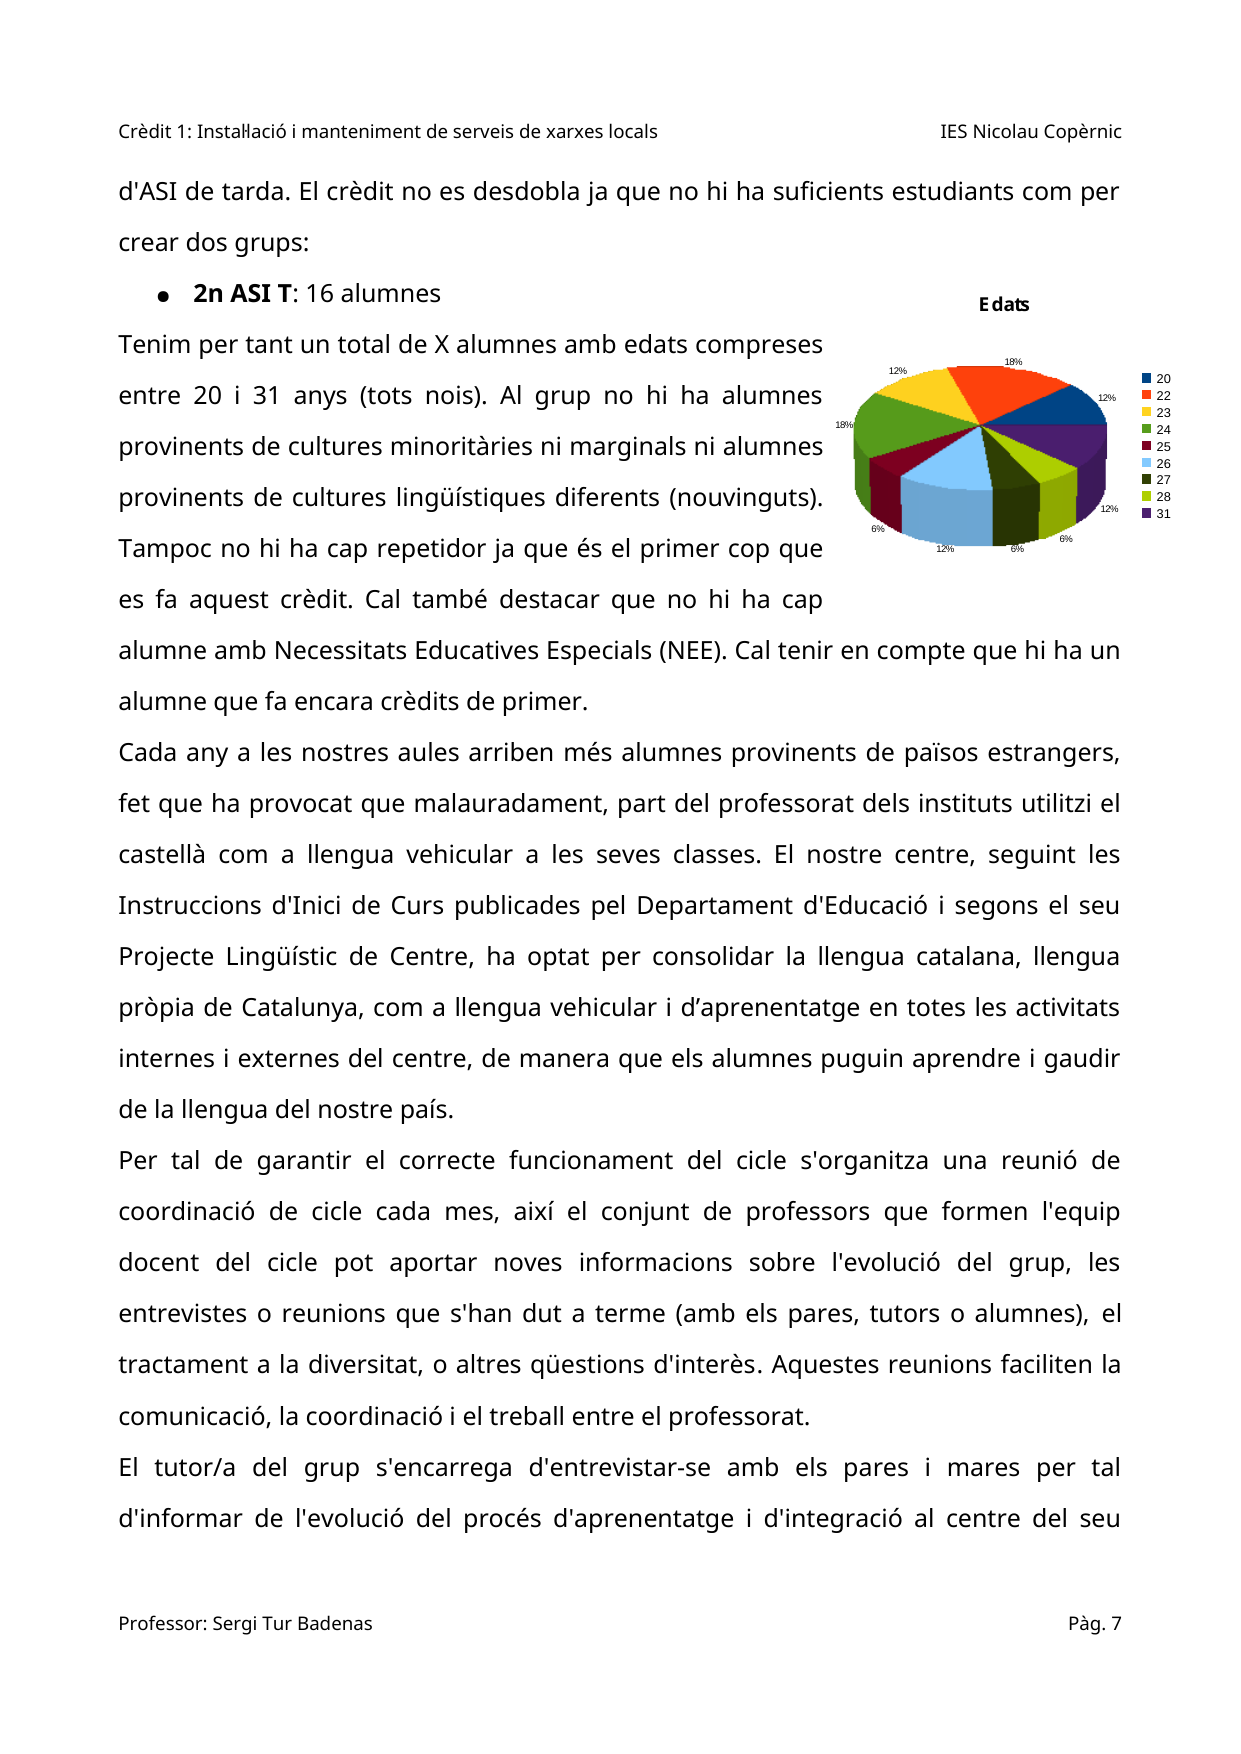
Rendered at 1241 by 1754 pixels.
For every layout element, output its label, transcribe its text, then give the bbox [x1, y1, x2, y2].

text d'ASI de tarda. El crèdit no es desdobla ja que no hi ha suficients estudiants com per crear dos grups: [118, 173, 1122, 258]
text Per tal de garantir el correcte funcionament del cicle s'organitza una reunió de coordinació de cicle cada mes, així el conjunt de professors que formen l'equip docent del cicle pot aportar noves informacions sobre l'evolució del grup, les entrevistes o reunions que s'han dut a terme (amb els pares, tutors o alumnes), el tractament a la diversitat, o altres qüestions d'interès. Aquestes reunions faciliten la comunicació, la coordinació i el treball entre el professorat. [118, 1143, 1122, 1432]
text Tenim per tant un total de X alumnes amb edats compreses entre 20 i 31 anys (tots nois). Al grup no hi ha alumnes provinents de cultures minoritàries ni marginals ni alumnes provinents de cultures lingüístiques diferents (nouvinguts). Tampoc no hi ha cap repetidor ja que és el primer cop que es fa aquest crèdit. Cal també destacar que no hi ha cap alumne amb Necessitats Educatives Especials (NEE). Cal tenir en compte que hi ha un alumne que fa encara crèdits de primer. [118, 326, 1122, 718]
text El tutor/a del grup s'encarrega d'entrevistar-se amb els pares i mares per tal d'informar de l'evolució del procés d'aprenentatge i d'integració al centre del seu [118, 1449, 1122, 1534]
text Cada any a les nostres aules arriben més alumnes provinents de països estrangers, fet que ha provocat que malauradament, part del professorat dels instituts utilitzi el castellà com a llengua vehicular a les seves classes. El nostre centre, seguint les Instruccions d'Inici de Curs publicades pel Departament d'Educació i segons el seu Projecte Lingüístic de Centre, ha optat per consolidar la llengua catalana, llengua pròpia de Catalunya, com a llengua vehicular i d’aprenentatge en totes les activitats internes i externes del centre, de manera que els alumnes puguin aprendre i gaudir de la llengua del nostre país. [118, 734, 1122, 1126]
list 2n ASI T: 16 alumnes [156, 275, 1122, 309]
